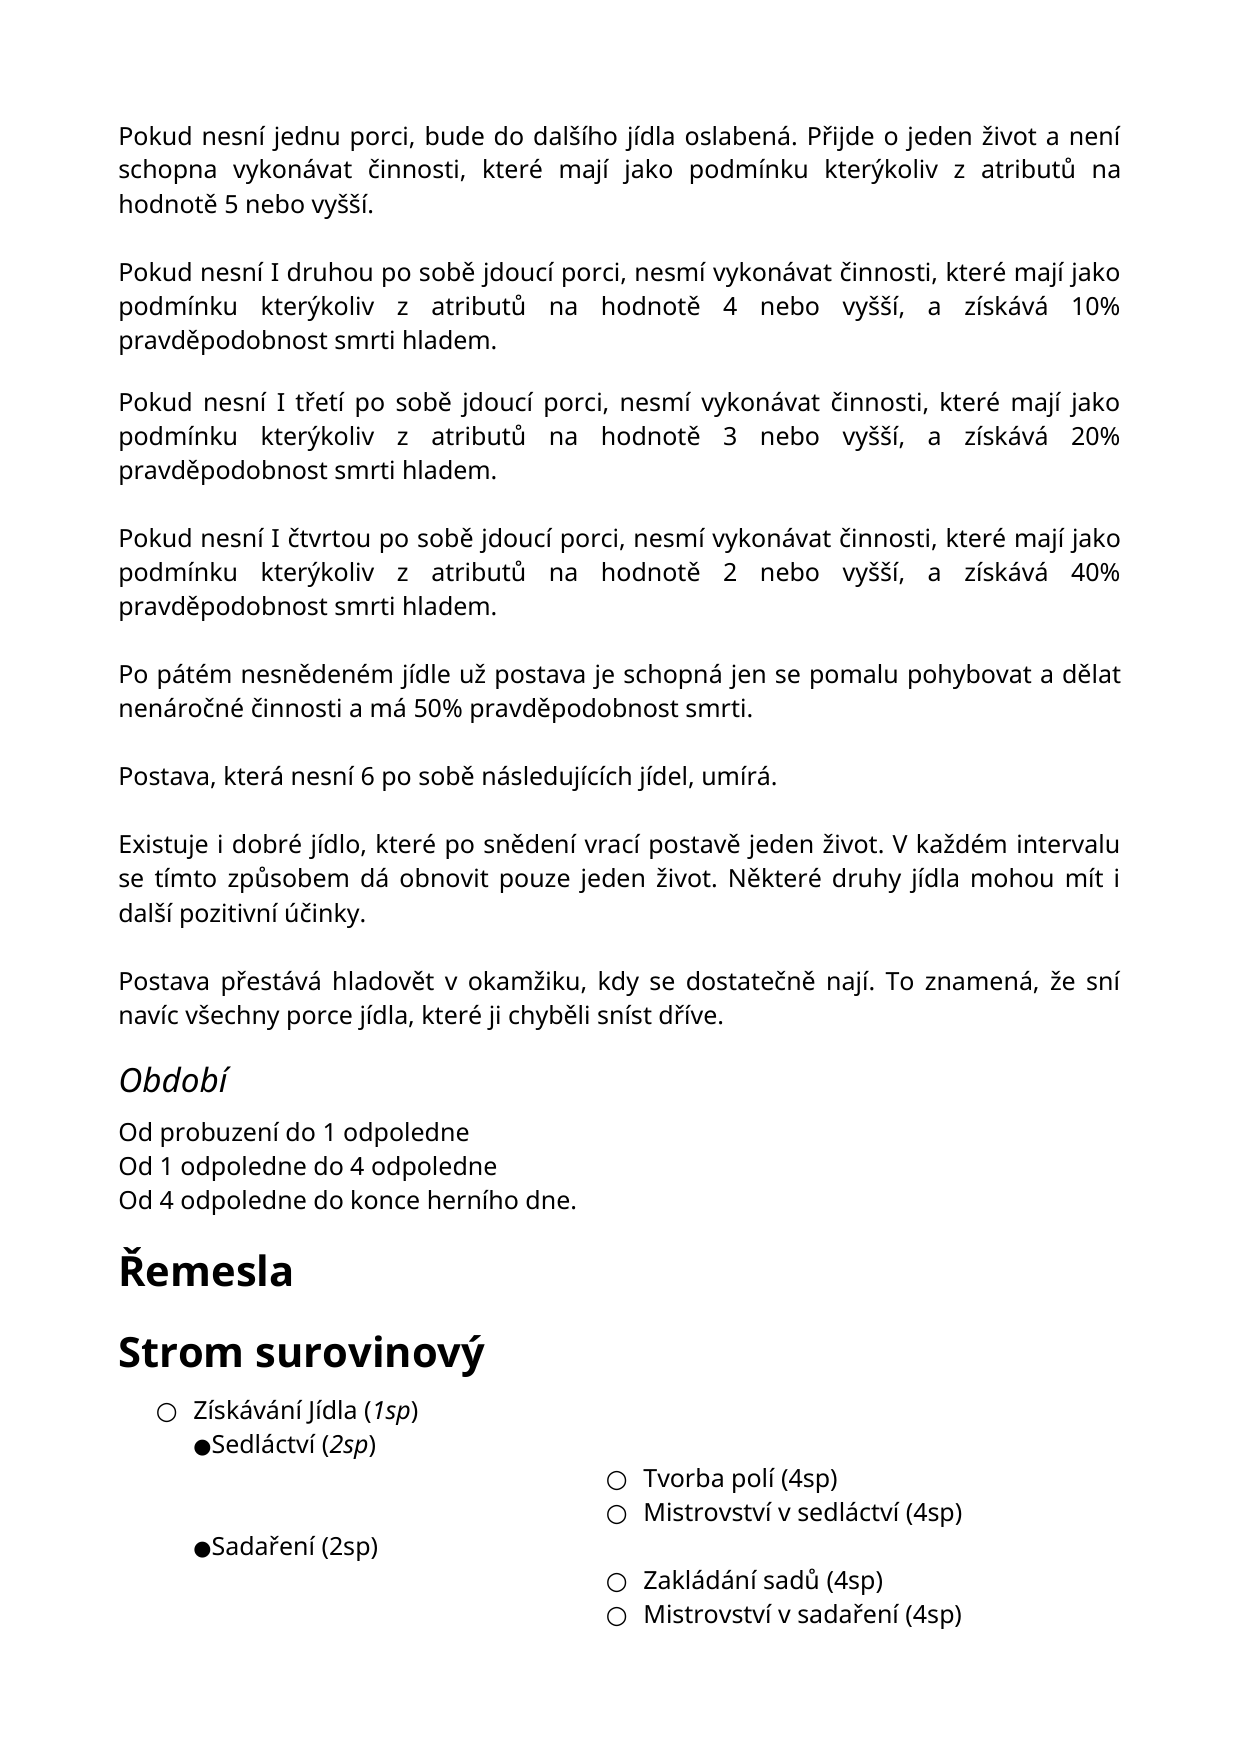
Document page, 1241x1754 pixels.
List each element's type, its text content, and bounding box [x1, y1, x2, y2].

text Od 4 odpoledne do konce herního dne. [118, 1182, 1122, 1217]
text Pokud nesní jednu porci, bude do dalšího jídla oslabená. Přijde o jeden život a není schopna vykonávat činnosti, které mají jako podmínku kterýkoliv z atributů na hodnotě 5 nebo vyšší. [118, 118, 1122, 220]
text Pokud nesní I čtvrtou po sobě jdoucí porci, nesmí vykonávat činnosti, které mají jako podmínku kterýkoliv z atributů na hodnotě 2 nebo vyšší, a získává 40% pravděpodobnost smrti hladem. [118, 521, 1122, 623]
text Postava přestává hladovět v okamžiku, kdy se dostatečně nají. To znamená, že sní navíc všechny porce jídla, které ji chyběli sníst dříve. [118, 963, 1122, 1031]
text Pokud nesní I třetí po sobě jdoucí porci, nesmí vykonávat činnosti, které mají jako podmínku kterýkoliv z atributů na hodnotě 3 nebo vyšší, a získává 20% pravděpodobnost smrti hladem. [118, 384, 1122, 486]
text Postava, která nesní 6 po sobě následujících jídel, umírá. [118, 759, 1122, 793]
list Sedláctví (2sp) [193, 1427, 1122, 1461]
text Existuje i dobré jídlo, které po snědení vrací postavě jeden život. V každém intervalu se tímto způsobem dá obnovit pouze jeden život. Některé druhy jídla mohou mít i další pozitivní účinky. [118, 827, 1122, 929]
list Zakládání sadů (4sp) [606, 1563, 1122, 1597]
list Získávání Jídla (1sp) [156, 1393, 1122, 1427]
list Mistrovství v sedláctví (4sp) [606, 1495, 1122, 1529]
list Tvorba polí (4sp) [606, 1461, 1122, 1495]
text Po pátém nesnědeném jídle už postava je schopná jen se pomalu pohybovat a dělat nenáročné činnosti a má 50% pravděpodobnost smrti. [118, 657, 1122, 725]
subtitle Strom surovinový [118, 1323, 1122, 1380]
list Sadaření (2sp) [193, 1529, 1122, 1563]
list Mistrovství v sadaření (4sp) [606, 1597, 1122, 1631]
text Od probuzení do 1 odpoledne [118, 1114, 1122, 1148]
text Pokud nesní I druhou po sobě jdoucí porci, nesmí vykonávat činnosti, které mají jako podmínku kterýkoliv z atributů na hodnotě 4 nebo vyšší, a získává 10% pravděpodobnost smrti hladem. [118, 254, 1122, 357]
subtitle Období [118, 1056, 1122, 1102]
subtitle Řemesla [118, 1242, 1122, 1298]
text Od 1 odpoledne do 4 odpoledne [118, 1148, 1122, 1182]
